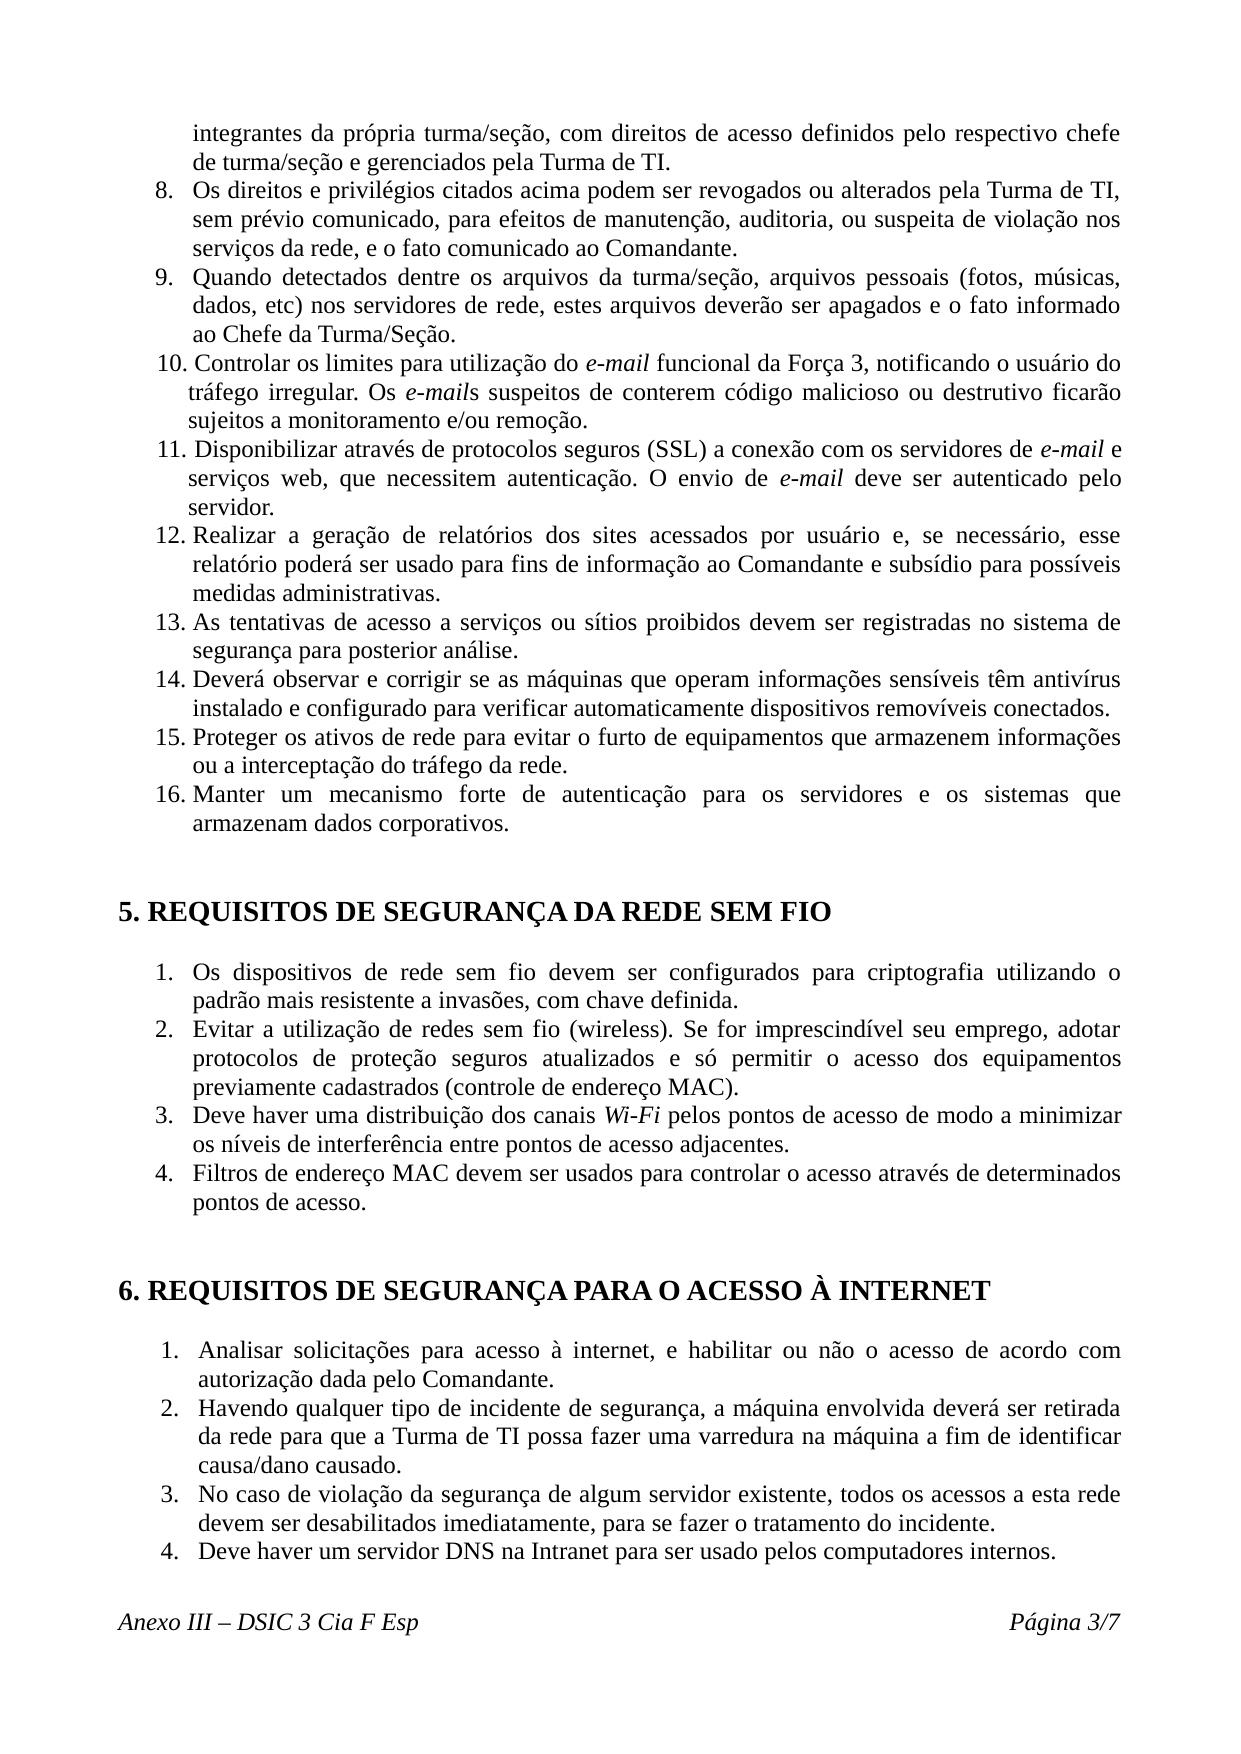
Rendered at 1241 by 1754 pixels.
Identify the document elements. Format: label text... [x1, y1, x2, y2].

list No caso de violação da segurança de algum servidor existente, todos os acessos a esta rede devem ser desabilitados imediatamente, para se fazer o tratamento do incidente. [160, 1479, 1122, 1536]
list Proteger os ativos de rede para evitar o furto de equipamentos que armazenem informações ou a interceptação do tráfego da rede. [155, 722, 1122, 779]
list Controlar os limites para utilização do e-mail funcional da Força 3, notificando o usuário do tráfego irregular. Os e-mails suspeitos de conterem código malicioso ou destrutivo ficarão sujeitos a monitoramento e/ou remoção. [150, 348, 1122, 434]
list Quando detectados dentre os arquivos da turma/seção, arquivos pessoais (fotos, músicas, dados, etc) nos servidores de rede, estes arquivos deverão ser apagados e o fato informado ao Chefe da Turma/Seção. [155, 262, 1122, 348]
list Havendo qualquer tipo de incidente de segurança, a máquina envolvida deverá ser retirada da rede para que a Turma de TI possa fazer uma varredura na máquina a fim de identificar causa/dano causado. [160, 1393, 1122, 1479]
text 6. REQUISITOS DE SEGURANÇA PARA O ACESSO À INTERNET [118, 1273, 1122, 1306]
list Filtros de endereço MAC devem ser usados para controlar o acesso através de determinados pontos de acesso. [155, 1158, 1122, 1215]
list Evitar a utilização de redes sem fio (wireless). Se for imprescindível seu emprego, adotar protocolos de proteção seguros atualizados e só permitir o acesso dos equipamentos previamente cadastrados (controle de endereço MAC). [155, 1014, 1122, 1100]
list Disponibilizar através de protocolos seguros (SSL) a conexão com os servidores de e-mail e serviços web, que necessitem autenticação. O envio de e-mail deve ser autenticado pelo servidor. [150, 434, 1122, 521]
list Analisar solicitações para acesso à internet, e habilitar ou não o acesso de acordo com autorização dada pelo Comandante. [160, 1335, 1122, 1393]
list As tentativas de acesso a serviços ou sítios proibidos devem ser registradas no sistema de segurança para posterior análise. [155, 607, 1122, 664]
list integrantes da própria turma/seção, com direitos de acesso definidos pelo respectivo chefe de turma/seção e gerenciados pela Turma de TI. [155, 118, 1122, 176]
list Os dispositivos de rede sem fio devem ser configurados para criptografia utilizando o padrão mais resistente a invasões, com chave definida. [155, 957, 1122, 1014]
list Deve haver um servidor DNS na Intranet para ser usado pelos computadores internos. [160, 1536, 1122, 1565]
list Realizar a geração de relatórios dos sites acessados por usuário e, se necessário, esse relatório poderá ser usado para fins de informação ao Comandante e subsídio para possíveis medidas administrativas. [155, 521, 1122, 607]
list Os direitos e privilégios citados acima podem ser revogados ou alterados pela Turma de TI, sem prévio comunicado, para efeitos de manutenção, auditoria, ou suspeita de violação nos serviços da rede, e o fato comunicado ao Comandante. [155, 176, 1122, 262]
list Deve haver uma distribuição dos canais Wi-Fi pelos pontos de acesso de modo a minimizar os níveis de interferência entre pontos de acesso adjacentes. [155, 1100, 1122, 1158]
list Manter um mecanismo forte de autenticação para os servidores e os sistemas que armazenam dados corporativos. [155, 779, 1122, 837]
list Deverá observar e corrigir se as máquinas que operam informações sensíveis têm antivírus instalado e configurado para verificar automaticamente dispositivos removíveis conectados. [155, 664, 1122, 722]
text 5. REQUISITOS DE SEGURANÇA DA REDE SEM FIO [118, 894, 1122, 928]
